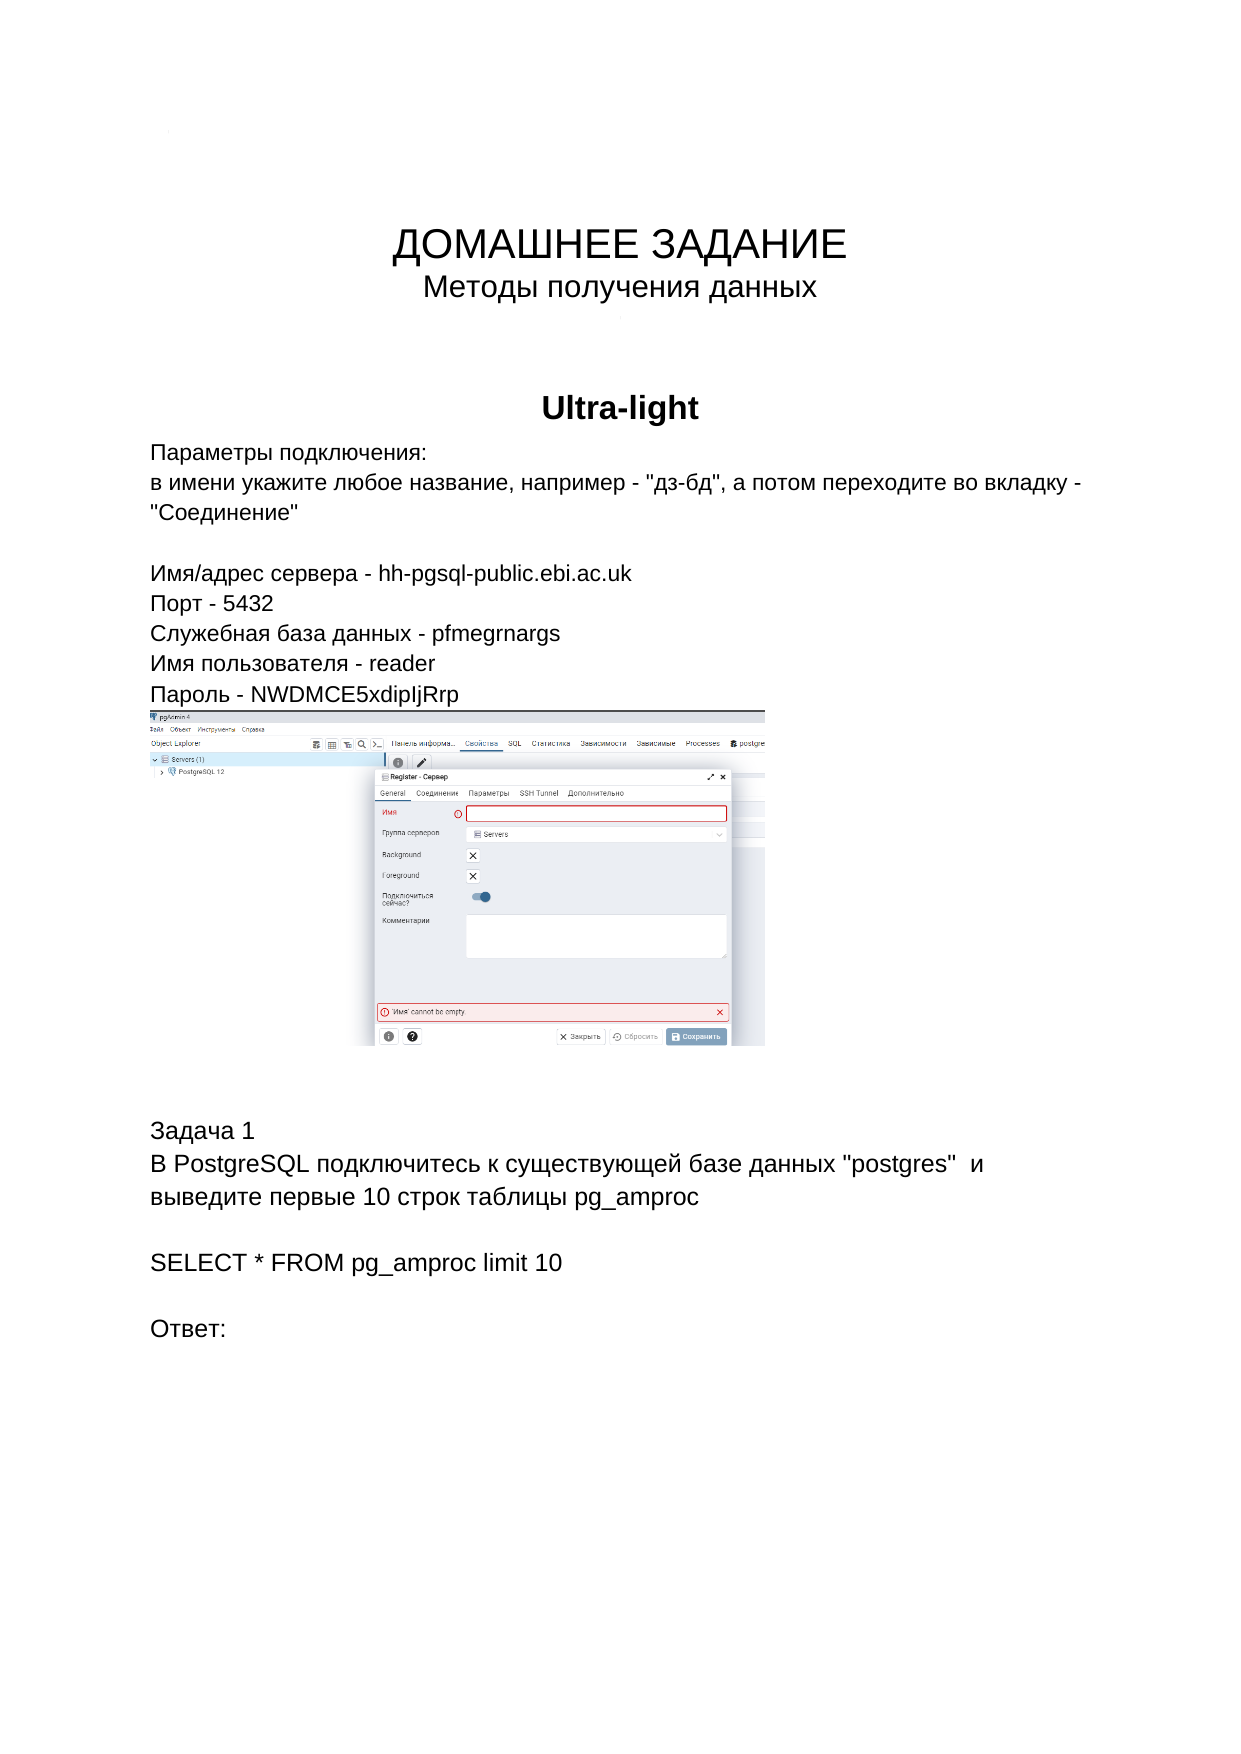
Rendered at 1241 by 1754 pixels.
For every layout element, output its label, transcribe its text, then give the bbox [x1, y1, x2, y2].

text в имени укажите любое название, например - "дз-бд", а потом переходите во вкладку - "Соединение" [150, 469, 1090, 526]
text SELECT * FROM pg_amproc limit 10 [150, 1248, 1090, 1277]
text Пароль - NWDMCE5xdipIjRrp [150, 681, 1090, 707]
text В PostgreSQL подключитесь к существующей базе данных "postgres" и выведите первые 10 строк таблицы pg_amproc [150, 1149, 1090, 1211]
picture [150, 710, 765, 1046]
text Параметры подключения: [150, 439, 1090, 465]
text Имя пользователя - reader [150, 650, 1090, 677]
text Порт - 5432 [150, 590, 1090, 616]
subtitle ДОМАШНЕЕ ЗАДАНИЕ Методы получения данных [150, 220, 1090, 304]
text Служебная база данных - pfmegrnargs [150, 620, 1090, 647]
text Имя/адрес сервера - hh-pgsql-public.ebi.ac.uk [150, 560, 1090, 586]
text Задача 1 [150, 1116, 1090, 1144]
text Ответ: [150, 1314, 1090, 1343]
subtitle Ultra-light [150, 388, 1090, 426]
